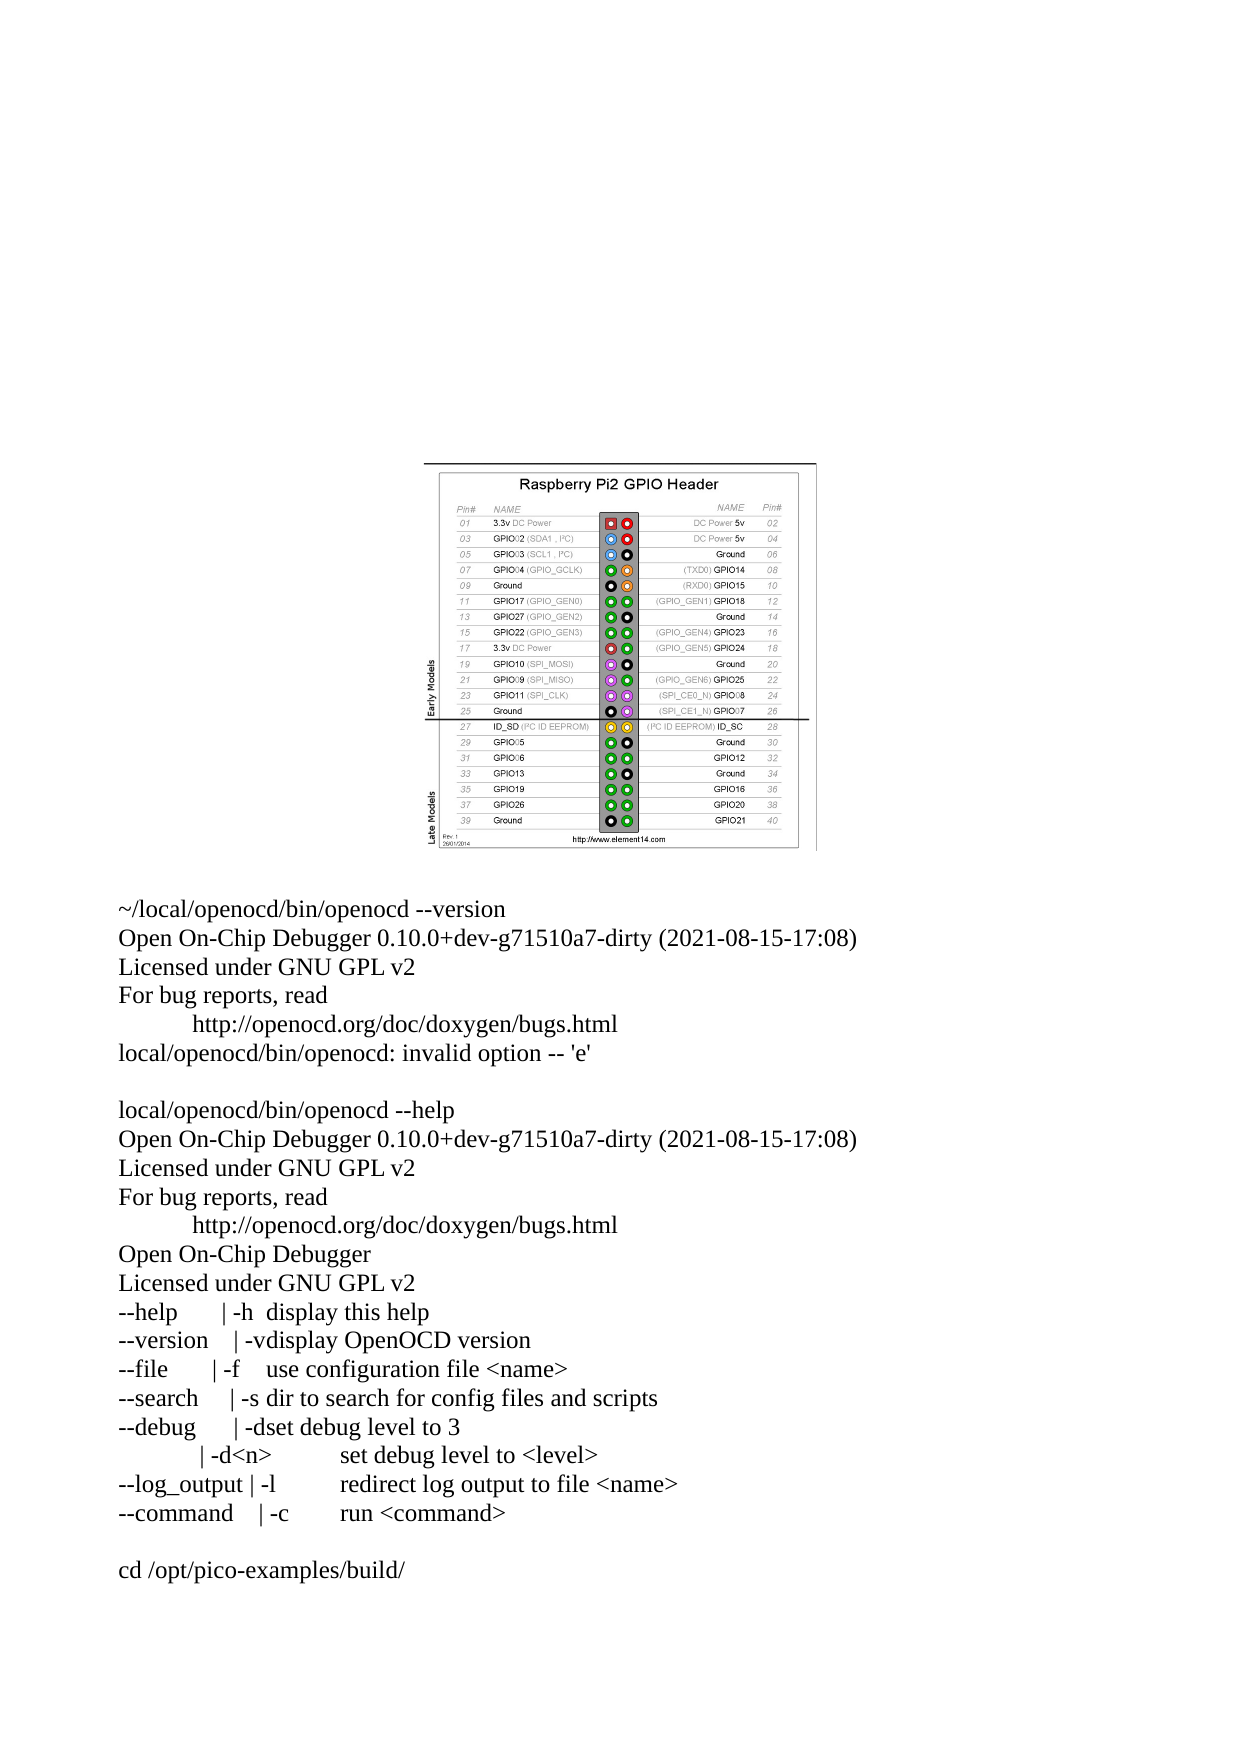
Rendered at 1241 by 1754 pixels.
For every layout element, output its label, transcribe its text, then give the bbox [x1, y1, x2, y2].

text ~/local/openocd/bin/openocd --version [118, 894, 1122, 923]
text Open On-Chip Debugger 0.10.0+dev-g71510a7-dirty (2021-08-15-17:08) [118, 923, 1122, 952]
text cd /opt/pico-examples/build/ [118, 1556, 1122, 1584]
picture [423, 463, 817, 851]
text --file | -f use configuration file <name> [118, 1354, 1122, 1383]
text --version | -v display OpenOCD version [118, 1326, 1122, 1354]
text --search | -s dir to search for config files and scripts [118, 1383, 1122, 1412]
text Licensed under GNU GPL v2 [118, 1153, 1122, 1182]
text local/openocd/bin/openocd: invalid option -- 'e' [118, 1038, 1122, 1067]
text --log_output | -l redirect log output to file <name> [118, 1469, 1122, 1498]
text Open On-Chip Debugger 0.10.0+dev-g71510a7-dirty (2021-08-15-17:08) [118, 1124, 1122, 1153]
text For bug reports, read [118, 1182, 1122, 1211]
text http://openocd.org/doc/doxygen/bugs.html [118, 1009, 1122, 1038]
text http://openocd.org/doc/doxygen/bugs.html [118, 1211, 1122, 1239]
text local/openocd/bin/openocd --help [118, 1096, 1122, 1124]
text Licensed under GNU GPL v2 [118, 1268, 1122, 1297]
text --command | -c run <command> [118, 1498, 1122, 1527]
text Licensed under GNU GPL v2 [118, 952, 1122, 981]
text For bug reports, read [118, 981, 1122, 1009]
text --debug | -d set debug level to 3 [118, 1412, 1122, 1441]
text Open On-Chip Debugger [118, 1239, 1122, 1268]
text | -d<n> set debug level to <level> [118, 1441, 1122, 1469]
text --help | -h display this help [118, 1297, 1122, 1326]
